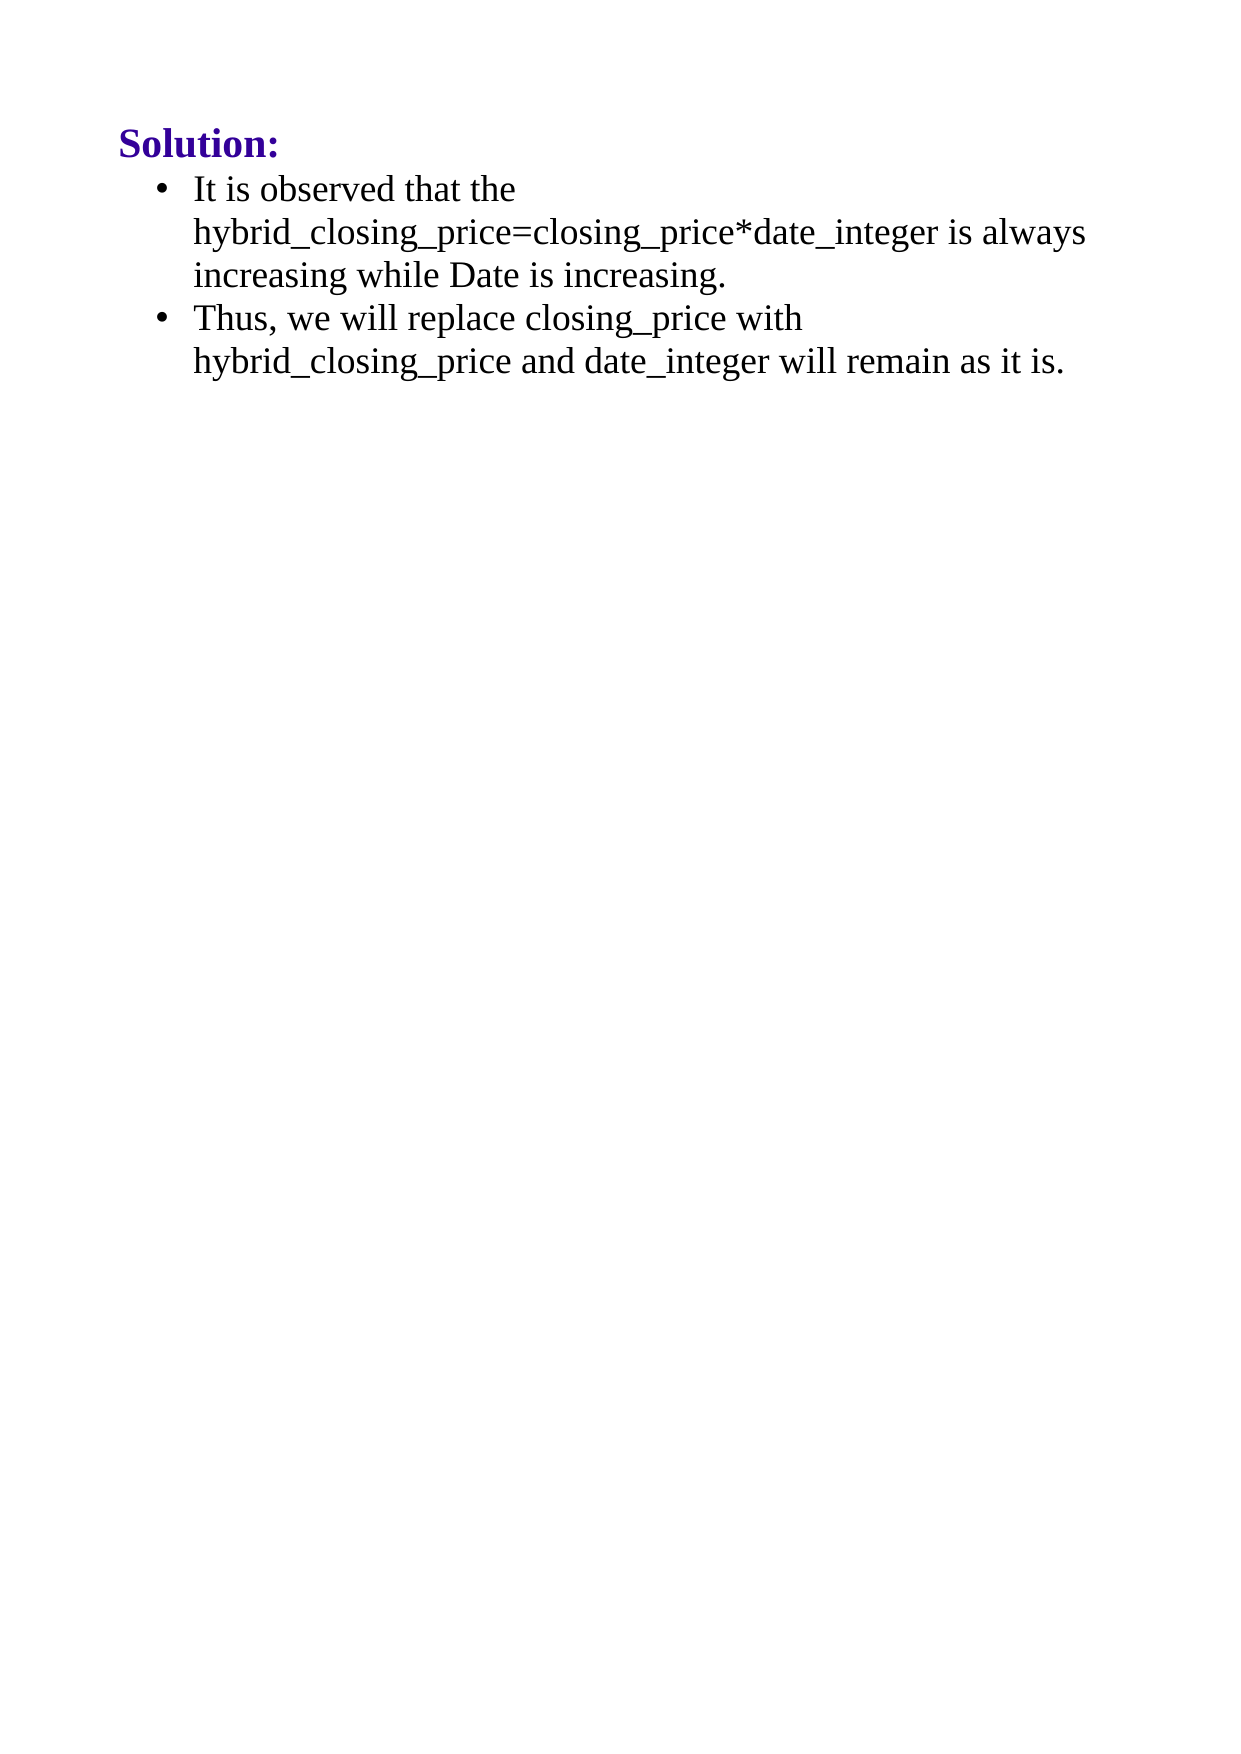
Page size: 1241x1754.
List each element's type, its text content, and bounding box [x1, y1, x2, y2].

list It is observed that the hybrid_closing_price=closing_price*date_integer is always increasing while Date is increasing. [156, 166, 1122, 295]
text Solution: [118, 118, 1122, 166]
list Thus, we will replace closing_price with hybrid_closing_price and date_integer will remain as it is. [156, 295, 1122, 382]
